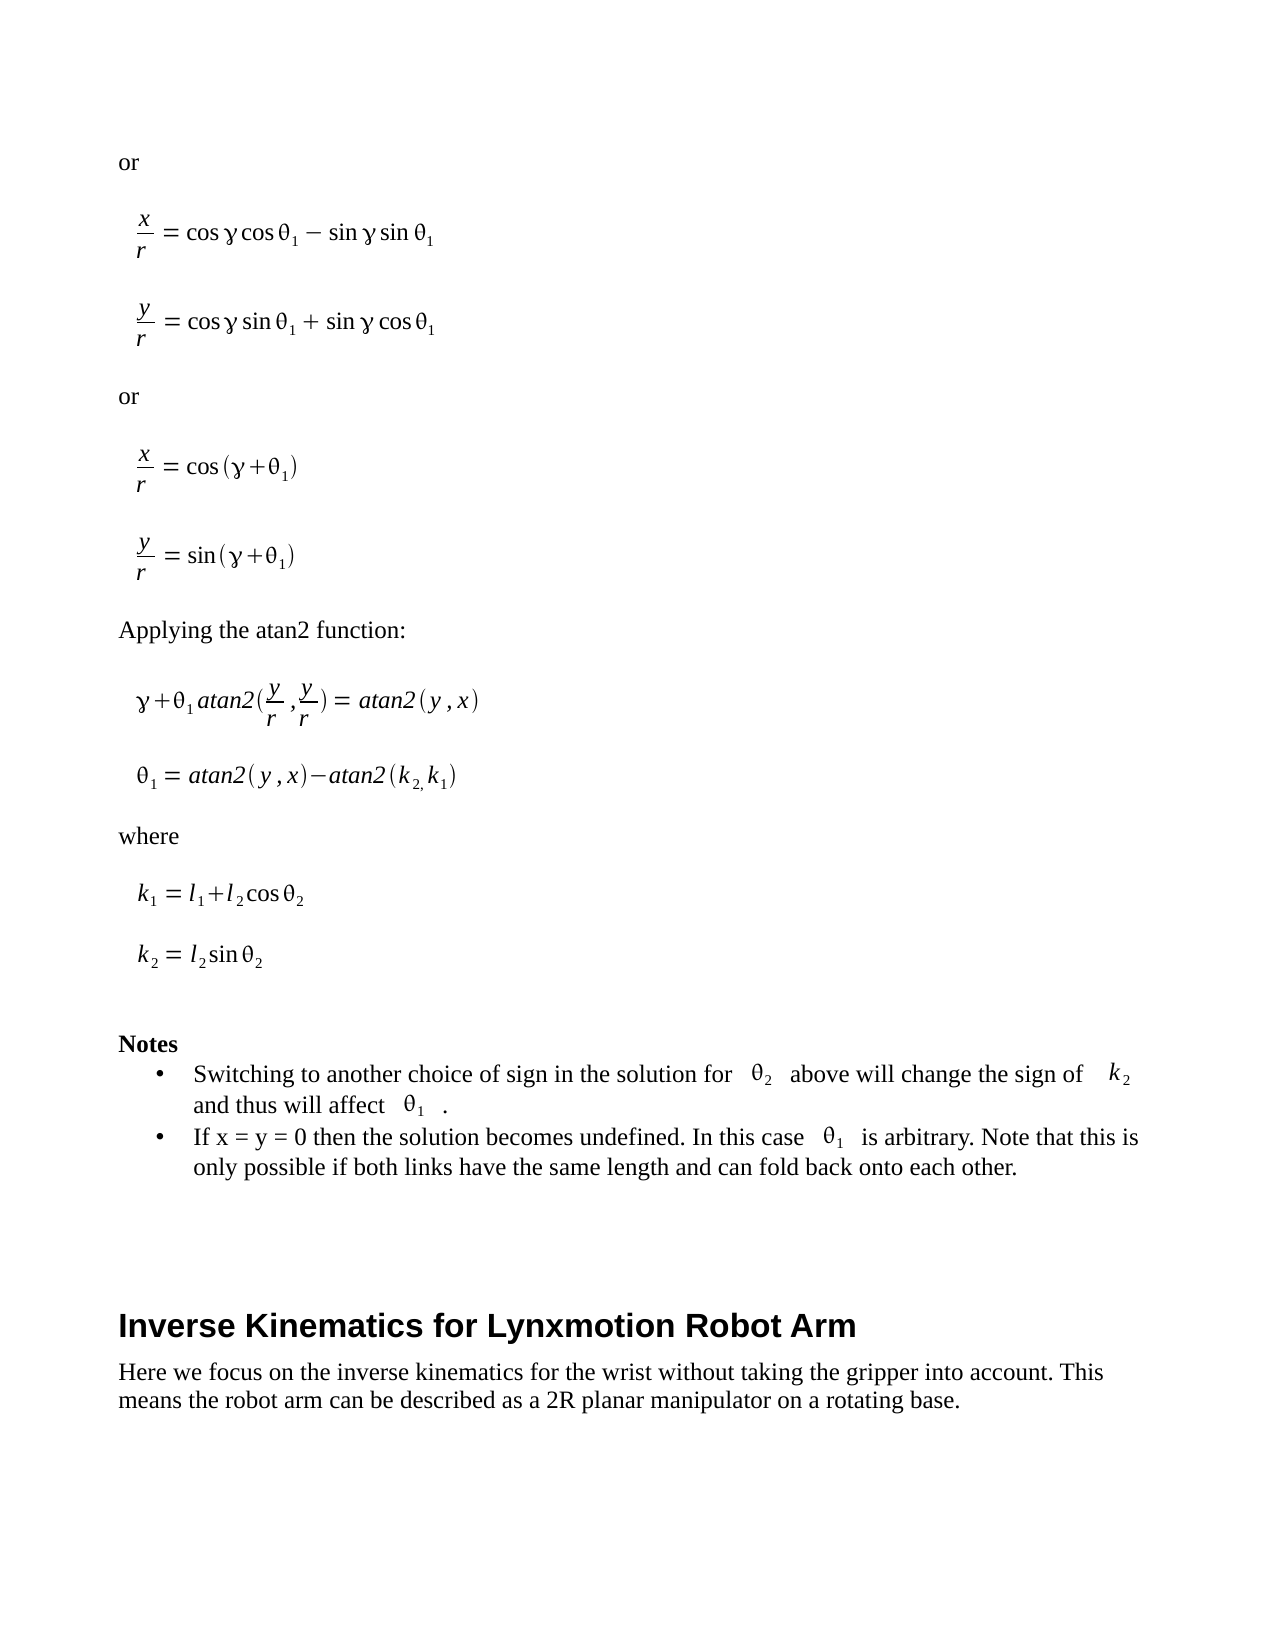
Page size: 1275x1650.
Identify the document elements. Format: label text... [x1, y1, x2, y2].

list If x = y = 0 then the solution becomes undefined. In this caseis arbitrary. Note that this is only possible if both links have the same length and can fold back onto each other. [156, 1121, 1157, 1181]
list Switching to another choice of sign in the solution forabove will change the sign of and thus will affect. [156, 1058, 1157, 1121]
text or [118, 147, 1157, 176]
text Notes [118, 1029, 1157, 1058]
text Applying the atan2 function: [118, 615, 1157, 644]
text or [118, 381, 1157, 410]
text where [118, 821, 1157, 850]
subtitle Inverse Kinematics for Lynxmotion Robot Arm [118, 1306, 1157, 1344]
text Here we focus on the inverse kinematics for the wrist without taking the gripper into account. This means the robot arm can be described as a 2R planar manipulator on a rotating base. [118, 1357, 1157, 1414]
